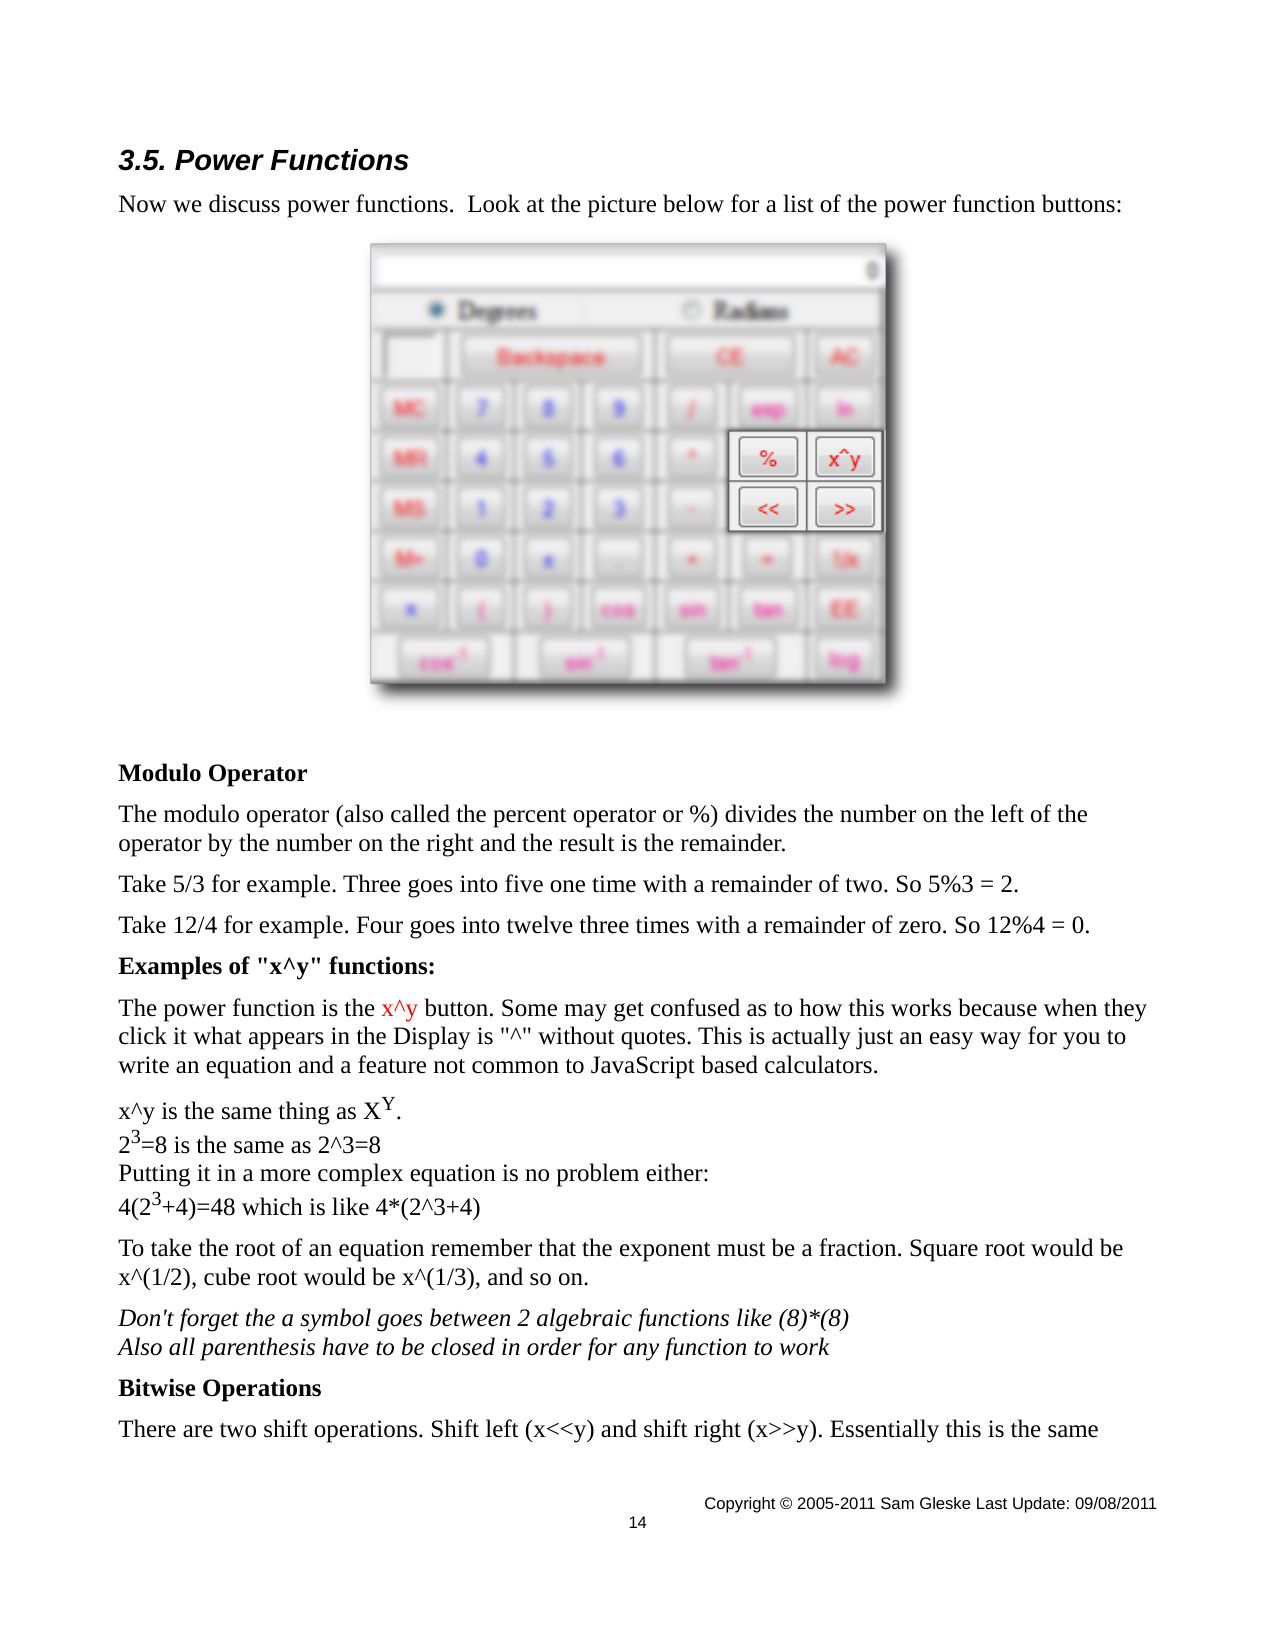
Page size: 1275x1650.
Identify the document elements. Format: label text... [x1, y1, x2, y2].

text x^y is the same thing as XY. 23=8 is the same as 2^3=8 Putting it in a more complex equation is no problem either: 4(23+4)=48 which is like 4*(2^3+4) [118, 1091, 1157, 1221]
picture [357, 230, 918, 717]
text There are two shift operations. Shift left (x<<y) and shift right (x>>y). Essentially this is the same [118, 1414, 1157, 1443]
text Take 12/4 for example. Four goes into twelve three times with a remainder of zero. So 12%4 = 0. [118, 910, 1157, 939]
text Don't forget the a symbol goes between 2 algebraic functions like (8)*(8) Also all parenthesis have to be closed in order for any function to work [118, 1303, 1157, 1361]
text Bitwise Operations [118, 1373, 1157, 1402]
text To take the root of an equation remember that the exponent must be a fraction. Square root would be x^(1/2), cube root would be x^(1/3), and so on. [118, 1233, 1157, 1291]
text Now we discuss power functions. Look at the picture below for a list of the power function buttons: [118, 189, 1157, 218]
subtitle 3.5. Power Functions [118, 143, 1157, 177]
text Modulo Operator [118, 758, 1157, 786]
text Examples of "x^y" functions: [118, 951, 1157, 980]
text Take 5/3 for example. Three goes into five one time with a remainder of two. So 5%3 = 2. [118, 869, 1157, 898]
text The power function is the x^y button. Some may get confused as to how this works because when they click it what appears in the Display is "^" without quotes. This is actually just an easy way for you to write an equation and a feature not common to JavaScript based calculators. [118, 993, 1157, 1079]
text The modulo operator (also called the percent operator or %) divides the number on the left of the operator by the number on the right and the result is the remainder. [118, 799, 1157, 856]
